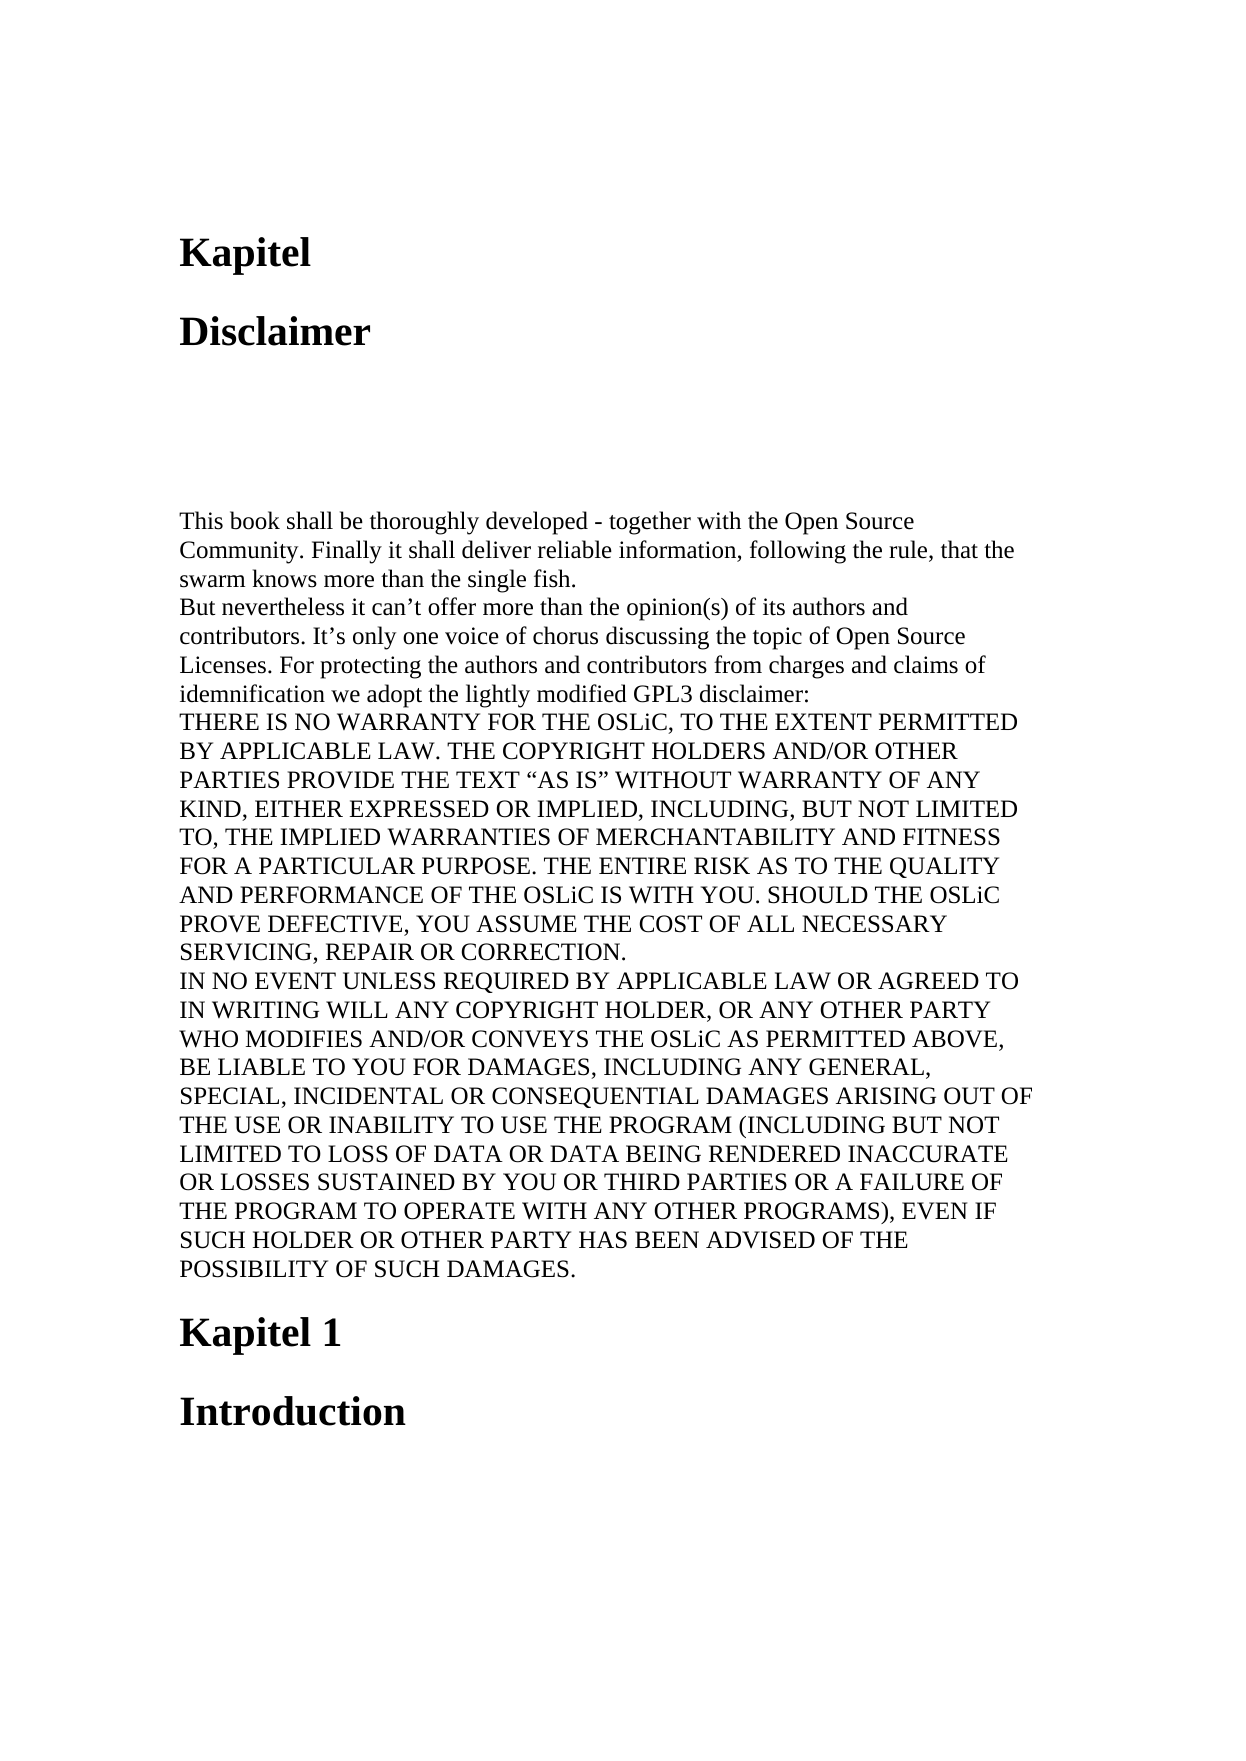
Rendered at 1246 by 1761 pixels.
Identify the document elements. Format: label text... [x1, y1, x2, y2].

text This book shall be thoroughly developed - together with the Open Source Community. Finally it shall deliver reliable information, following the rule, that the swarm knows more than the single fish. [179, 506, 1037, 592]
text But nevertheless it can’t offer more than the opinion(s) of its authors and contributors. It’s only one voice of chorus discussing the topic of Open Source Licenses. For protecting the authors and contributors from charges and claims of idemnification we adopt the lightly modified GPL3 disclaimer: [179, 592, 1037, 707]
subtitle Kapitel 1 [179, 1307, 1037, 1355]
text Disclaimer [179, 306, 1037, 354]
text THERE IS NO WARRANTY FOR THE OSLiC, TO THE EXTENT PERMITTED BY APPLICABLE LAW. THE COPYRIGHT HOLDERS AND/OR OTHER PARTIES PROVIDE THE TEXT “AS IS” WITHOUT WARRANTY OF ANY KIND, EITHER EXPRESSED OR IMPLIED, INCLUDING, BUT NOT LIMITED TO, THE IMPLIED WARRANTIES OF MERCHANTABILITY AND FITNESS FOR A PARTICULAR PURPOSE. THE ENTIRE RISK AS TO THE QUALITY AND PERFORMANCE OF THE OSLiC IS WITH YOU. SHOULD THE OSLiC PROVE DEFECTIVE, YOU ASSUME THE COST OF ALL NECESSARY SERVICING, REPAIR OR CORRECTION. [179, 707, 1037, 966]
text Introduction [179, 1387, 1037, 1434]
subtitle Kapitel [179, 227, 1037, 275]
text IN NO EVENT UNLESS REQUIRED BY APPLICABLE LAW OR AGREED TO IN WRITING WILL ANY COPYRIGHT HOLDER, OR ANY OTHER PARTY WHO MODIFIES AND/OR CONVEYS THE OSLiC AS PERMITTED ABOVE, BE LIABLE TO YOU FOR DAMAGES, INCLUDING ANY GENERAL, SPECIAL, INCIDENTAL OR CONSEQUENTIAL DAMAGES ARISING OUT OF THE USE OR INABILITY TO USE THE PROGRAM (INCLUDING BUT NOT LIMITED TO LOSS OF DATA OR DATA BEING RENDERED INACCURATE OR LOSSES SUSTAINED BY YOU OR THIRD PARTIES OR A FAILURE OF THE PROGRAM TO OPERATE WITH ANY OTHER PROGRAMS), EVEN IF SUCH HOLDER OR OTHER PARTY HAS BEEN ADVISED OF THE POSSIBILITY OF SUCH DAMAGES. [179, 966, 1037, 1282]
